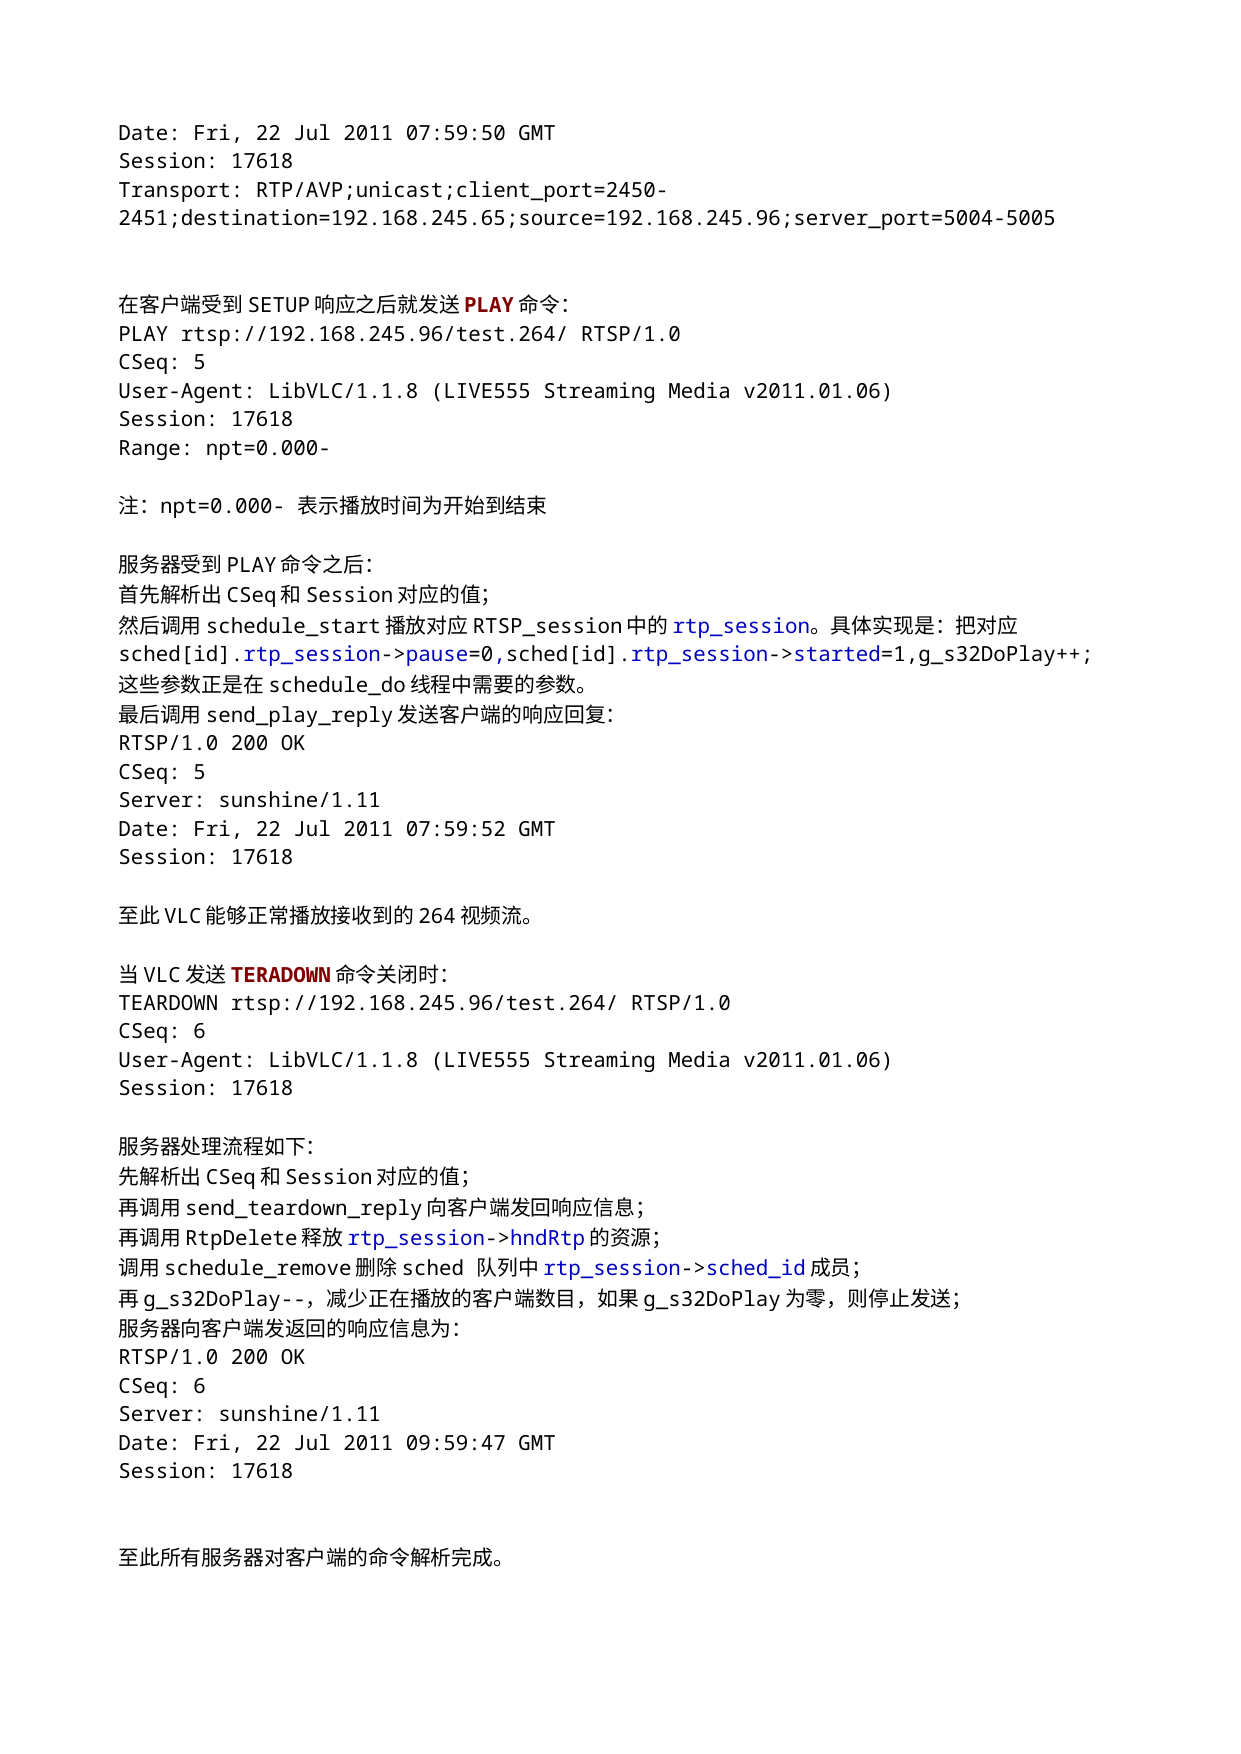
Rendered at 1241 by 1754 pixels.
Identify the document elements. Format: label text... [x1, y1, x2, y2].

text CSeq: 5 [118, 347, 1122, 376]
text 当VLC发送TERADOWN命令关闭时： [118, 958, 1122, 988]
text 首先解析出CSeq和Session对应的值； [118, 579, 1122, 609]
text 至此所有服务器对客户端的命令解析完成。 [118, 1541, 1122, 1572]
text CSeq: 6 [118, 1017, 1122, 1045]
text 在客户端受到SETUP响应之后就发送PLAY命令： [118, 289, 1122, 319]
text PLAY rtsp://192.168.245.96/test.264/ RTSP/1.0 [118, 319, 1122, 347]
text Date: Fri, 22 Jul 2011 07:59:52 GMT [118, 814, 1122, 842]
text 最后调用send_play_reply发送客户端的响应回复： [118, 698, 1122, 728]
text Session: 17618 [118, 1073, 1122, 1102]
text User-Agent: LibVLC/1.1.8 (LIVE555 Streaming Media v2011.01.06) [118, 376, 1122, 404]
text 再g_s32DoPlay--，减少正在播放的客户端数目，如果g_s32DoPlay为零，则停止发送； [118, 1282, 1122, 1312]
text Session: 17618 [118, 842, 1122, 871]
text 服务器受到PLAY命令之后： [118, 548, 1122, 579]
text 调用schedule_remove删除sched 队列中rtp_session->sched_id成员； [118, 1251, 1122, 1282]
text Range: npt=0.000- [118, 433, 1122, 461]
text TEARDOWN rtsp://192.168.245.96/test.264/ RTSP/1.0 [118, 988, 1122, 1017]
text Server: sunshine/1.11 [118, 785, 1122, 814]
text Session: 17618 [118, 404, 1122, 433]
text 再调用RtpDelete释放rtp_session->hndRtp的资源； [118, 1221, 1122, 1251]
text Session: 17618 [118, 147, 1122, 175]
text 先解析出CSeq和Session对应的值； [118, 1161, 1122, 1191]
text Session: 17618 [118, 1456, 1122, 1484]
text 这些参数正是在schedule_do线程中需要的参数。 [118, 668, 1122, 698]
text RTSP/1.0 200 OK [118, 728, 1122, 757]
text Server: sunshine/1.11 [118, 1399, 1122, 1428]
text 然后调用schedule_start播放对应RTSP_session中的rtp_session。具体实现是：把对应sched[id].rtp_session->pause=0,sched[id].rtp_session->started=1,g_s32DoPlay++; [118, 609, 1122, 668]
text 再调用send_teardown_reply向客户端发回响应信息； [118, 1191, 1122, 1221]
text Transport: RTP/AVP;unicast;client_port=2450-2451;destination=192.168.245.65;source=192.168.245.96;server_port=5004-5005 [118, 175, 1122, 232]
text CSeq: 6 [118, 1371, 1122, 1399]
text 服务器处理流程如下： [118, 1130, 1122, 1161]
text User-Agent: LibVLC/1.1.8 (LIVE555 Streaming Media v2011.01.06) [118, 1045, 1122, 1073]
text CSeq: 5 [118, 757, 1122, 785]
text 至此VLC能够正常播放接收到的264视频流。 [118, 899, 1122, 929]
text Date: Fri, 22 Jul 2011 09:59:47 GMT [118, 1428, 1122, 1456]
text Date: Fri, 22 Jul 2011 07:59:50 GMT [118, 118, 1122, 147]
text 服务器向客户端发返回的响应信息为： [118, 1312, 1122, 1342]
text RTSP/1.0 200 OK [118, 1342, 1122, 1371]
text 注：npt=0.000- 表示播放时间为开始到结束 [118, 490, 1122, 520]
